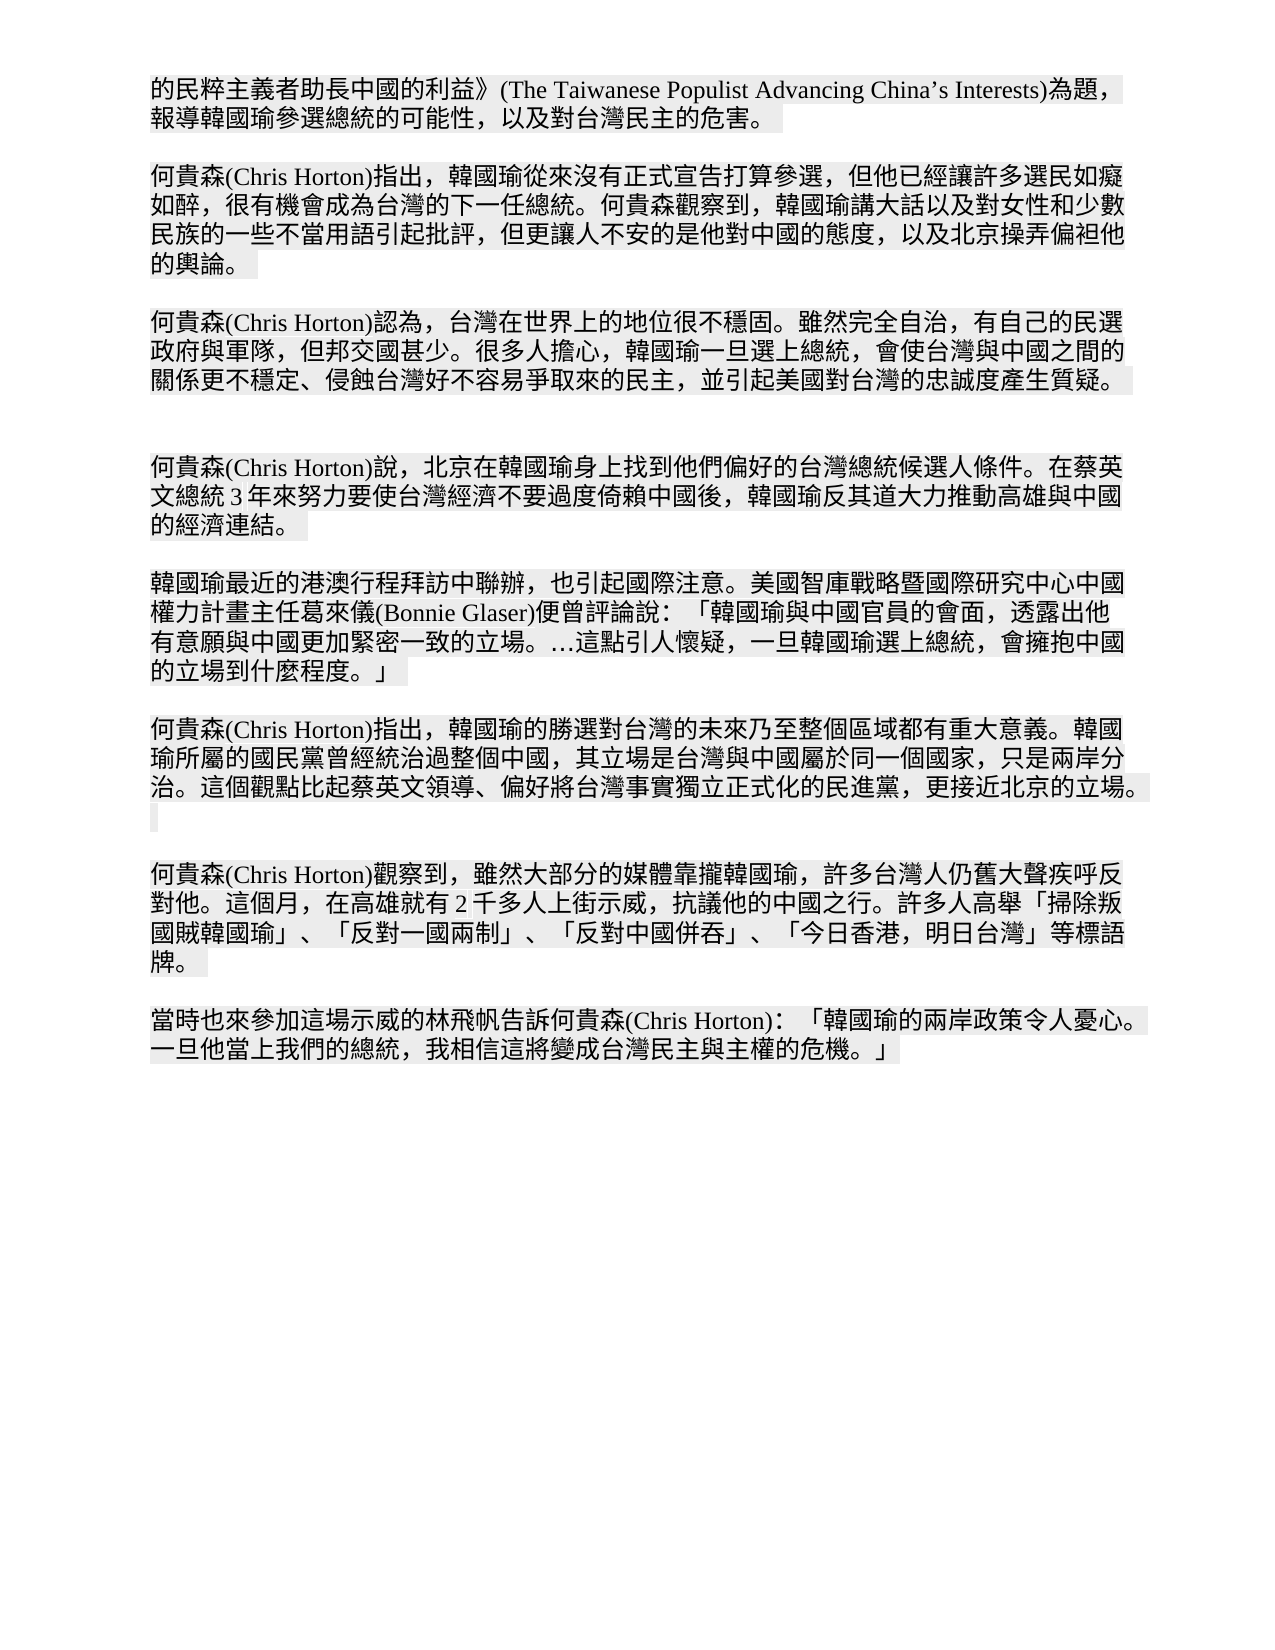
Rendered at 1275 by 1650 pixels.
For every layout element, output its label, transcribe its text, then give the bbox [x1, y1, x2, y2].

text 卡韓政變(7)：機會一旦錯過，往往又是下一個輪迴 陳真 2019. 04. 17. 韓國瑜深得民心迅速崛起的這幾個月來，西方主流媒體對韓近乎瘋狂毫無理由的批評與謾罵，睜眼說瞎話什麼台灣快要滅亡了，快要被韓流給弄垮了，氣急敗壞胡說八道一通。島內外更有一大堆長年以來整天對台灣人洗腦、散播假消息的美國人渣，更是荒腔走板，各方箭頭一致指向韓國瑜。由此你就可以知道現在是演哪一齣了。 這齣戲的名稱就叫做卡韓。不但卡，還要毀。而這齣戲的男主角就是郭台銘，導演當然就是美國，配角則是吳敦義及藍綠政客們。那麼，跑龍套的當然就是你我一般人；在某種洗腦下，眾人傻呼呼地把戲演完，完成卡韓毀韓之反中關鍵任務。 我覺得，許多時候，是非善惡的現實意義得這樣看：取大放小。看你覺得什麼樣的狀況是你覺得最重要的，從而排定取捨順序。至於我自己呢，我寧可投廢票，也不可能傻到去當美國人的狗。韓若不選，那麼，最好的結局就是讓國民黨再垮台一次。切莫投給郭台銘，也別投給任何國民黨的立委候選人。 我很少主動教人怎麼投票，因為在一個更大的層次與格局上來說，島內勝負確實意義不大。但是這回比較特別。郭台銘若獲得提名，我會盡可能幫他以及幫這個爛黨減少得票數。我們也許打不著狗的主人，直接打狗總可以吧。凡是美國所急欲進行的事，絕對有百害無一利，都不應讓他得逞。 所謂內行看門道，外行看熱鬧，台灣名嘴眾多，一堆有的沒的什麼專家學者，整天喋喋不休，但事實上他們對於島內政治的理解，真是很狀況外。我不知道他們是真無知抑或裝蒜？政治怎麼會是媒體上所呈現的那麼一回事？太低能了吧？人們真的這麼 "單純" 嗎？ 很多事之改變，終究還是得依靠眾人之力。充滿自主意義的韓流，是否會被逐漸殲滅？台灣跟對岸在這樣的中美關係下，能否發展出良好的轉變？這一切，終究還是得看台灣人打算怎麼決定自己的未來。 很多東西，時間往往是一個關鍵因素，一旦錯過機會，很可能就整個轉到另一條可悲的道路上。我們回頭看過去，不管是看自己或看整個國家整個世界，你常會發現，過去曾經有過某種機會，足以導向一個更好的未來，但是在那當下，我們往往不信邪，或是根本看不清。機會一旦錯過，往往又是下一個輪迴了。 我這幾篇關於郭台銘的文字，特別歡迎轉載。 ================= 韓國瑜現象引起國際憂慮 美媒直指危害台灣民主 新頭殼newtalk 洪聖斐 編譯報導 2019.04.17 高雄市長韓國瑜在媒體的曝光率居高不下，特定媒體對他的報導，甚至高達整節新聞的6成以上。許多民調也顯示，他在所有可能參選總統的人士中領先。相關的現象引起國際媒體注意，美國媒體《大西洋雜誌》(The Atlantic)記者何貴森(Chris Horton)，稍早以《台灣的民粹主義者助長中國的利益》(The Taiwanese Populist Advancing China’s Interests)為題，報導韓國瑜參選總統的可能性，以及對台灣民主的危害。 何貴森(Chris Horton)指出，韓國瑜從來沒有正式宣告打算參選，但他已經讓許多選民如癡如醉，很有機會成為台灣的下一任總統。何貴森觀察到，韓國瑜講大話以及對女性和少數民族的一些不當用語引起批評，但更讓人不安的是他對中國的態度，以及北京操弄偏袒他的輿論。 何貴森(Chris Horton)認為，台灣在世界上的地位很不穩固。雖然完全自治，有自己的民選政府與軍隊，但邦交國甚少。很多人擔心，韓國瑜一旦選上總統，會使台灣與中國之間的關係更不穩定、侵蝕台灣好不容易爭取來的民主，並引起美國對台灣的忠誠度產生質疑。 何貴森(Chris Horton)說，北京在韓國瑜身上找到他們偏好的台灣總統候選人條件。在蔡英文總統3年來努力要使台灣經濟不要過度倚賴中國後，韓國瑜反其道大力推動高雄與中國的經濟連結。 韓國瑜最近的港澳行程拜訪中聯辦，也引起國際注意。美國智庫戰略暨國際研究中心中國權力計畫主任葛來儀(Bonnie Glaser)便曾評論說：「韓國瑜與中國官員的會面，透露出他有意願與中國更加緊密一致的立場。…這點引人懷疑，一旦韓國瑜選上總統，會擁抱中國的立場到什麼程度。」 何貴森(Chris Horton)指出，韓國瑜的勝選對台灣的未來乃至整個區域都有重大意義。韓國瑜所屬的國民黨曾經統治過整個中國，其立場是台灣與中國屬於同一個國家，只是兩岸分治。這個觀點比起蔡英文領導、偏好將台灣事實獨立正式化的民進黨，更接近北京的立場。 何貴森(Chris Horton)觀察到，雖然大部分的媒體靠攏韓國瑜，許多台灣人仍舊大聲疾呼反對他。這個月，在高雄就有2千多人上街示威，抗議他的中國之行。許多人高舉「掃除叛國賊韓國瑜」、「反對一國兩制」、「反對中國併吞」、「今日香港，明日台灣」等標語牌。 當時也來參加這場示威的林飛帆告訴何貴森(Chris Horton)：「韓國瑜的兩岸政策令人憂心。一旦他當上我們的總統，我相信這將變成台灣民主與主權的危機。」 [150, 75, 1125, 1064]
